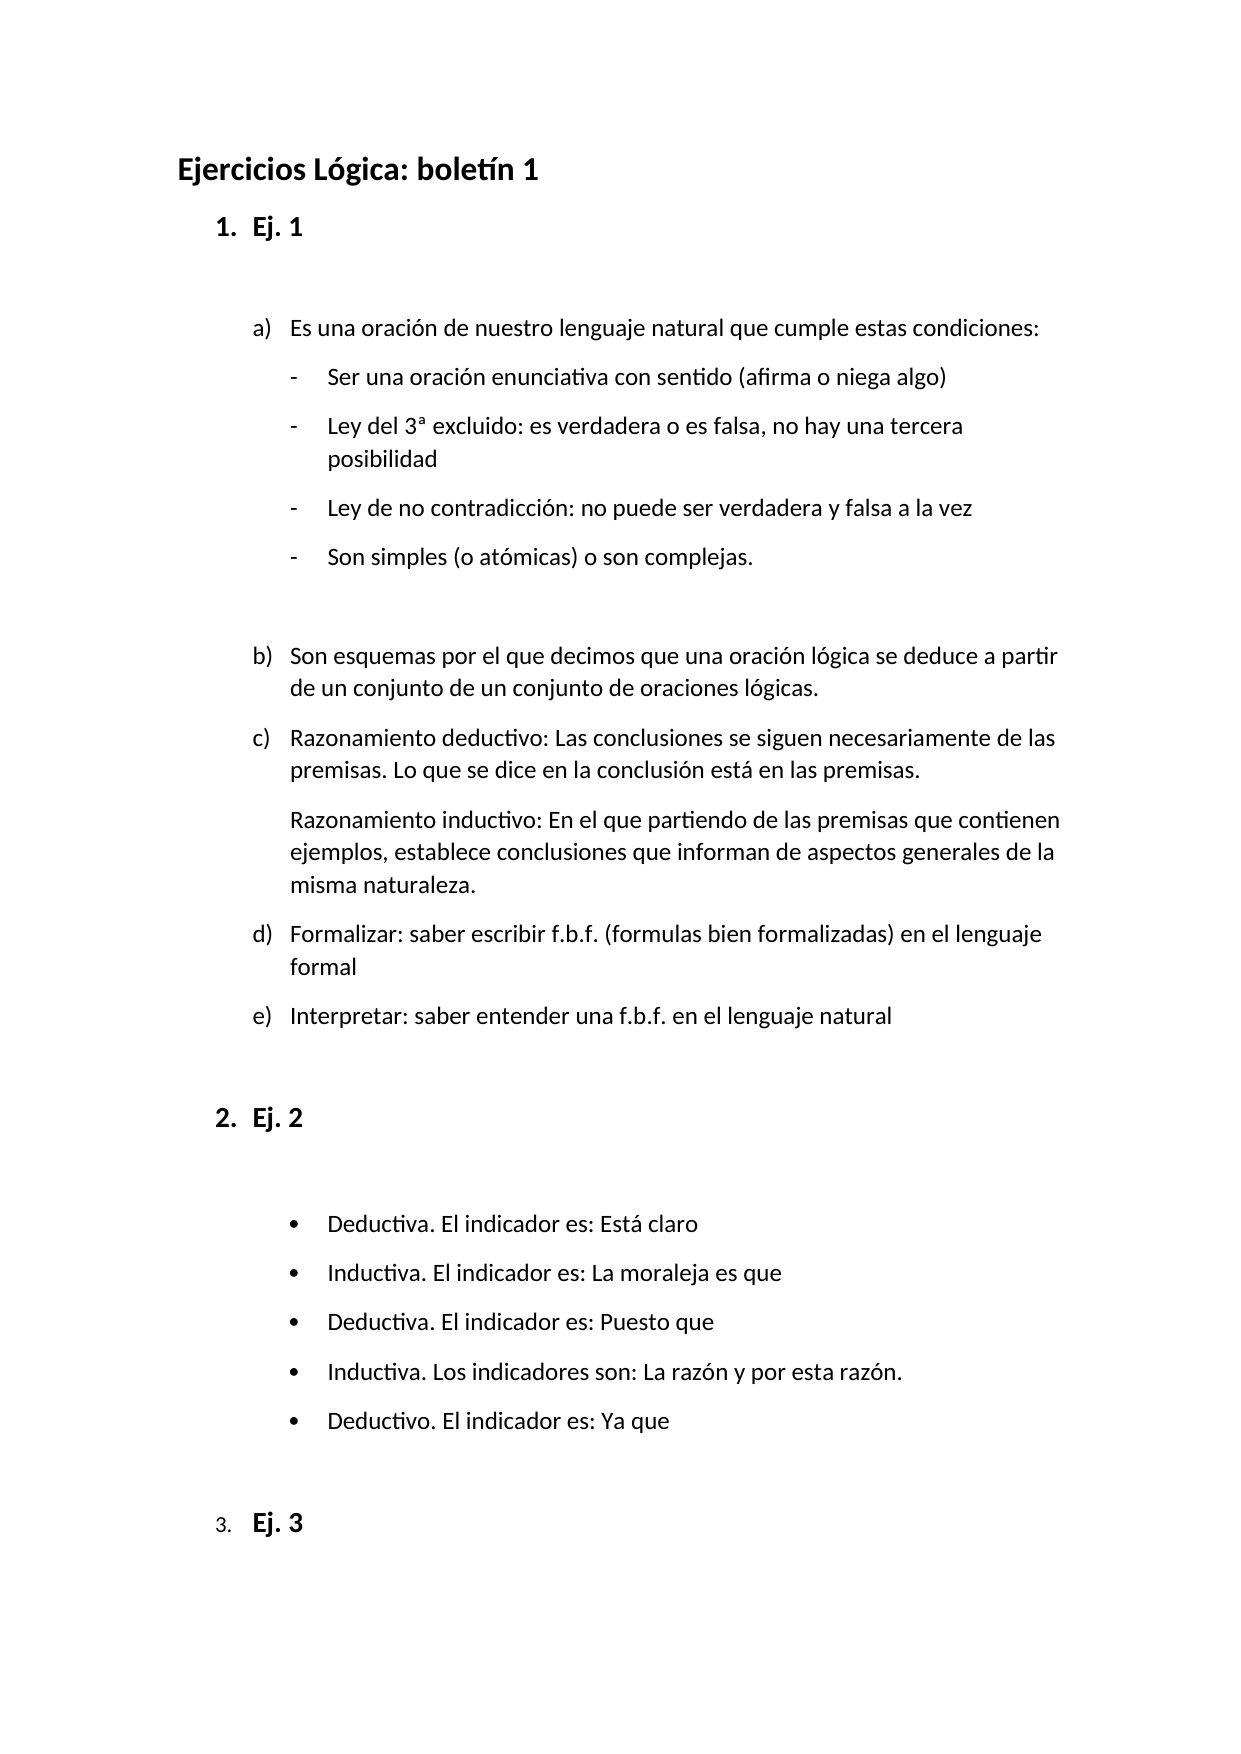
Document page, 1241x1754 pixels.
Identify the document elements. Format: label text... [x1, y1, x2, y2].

list Formalizar: saber escribir f.b.f. (formulas bien formalizadas) en el lenguaje formal [252, 918, 1063, 981]
list Ej. 1 [215, 208, 1063, 243]
list Ej. 3 [215, 1504, 1063, 1539]
list Ley del 3ª excluido: es verdadera o es falsa, no hay una tercera posibilidad [290, 410, 1063, 473]
list Interpretar: saber entender una f.b.f. en el lenguaje natural [252, 1000, 1063, 1031]
list Ley de no contradicción: no puede ser verdadera y falsa a la vez [290, 492, 1063, 523]
list Son esquemas por el que decimos que una oración lógica se deduce a partir de un conjunto de un conjunto de oraciones lógicas. [252, 640, 1063, 703]
list Razonamiento deductivo: Las conclusiones se siguen necesariamente de las premisas. Lo que se dice en la conclusión está en las premisas. [252, 722, 1063, 785]
list Ser una oración enunciativa con sentido (afirma o niega algo) [290, 361, 1063, 392]
text Ejercicios Lógica: boletín 1 [177, 148, 1063, 188]
list Ej. 2 [215, 1099, 1063, 1134]
list Deductiva. El indicador es: Puesto que [290, 1307, 1063, 1337]
list Deductivo. El indicador es: Ya que [290, 1405, 1063, 1436]
list Son simples (o atómicas) o son complejas. [290, 541, 1063, 572]
list Deductiva. El indicador es: Está claro [290, 1208, 1063, 1238]
list Es una oración de nuestro lenguaje natural que cumple estas condiciones: [252, 312, 1063, 342]
list Razonamiento inductivo: En el que partiendo de las premisas que contienen ejemplos, establece conclusiones que informan de aspectos generales de la misma naturaleza. [290, 804, 1063, 899]
list Inductiva. El indicador es: La moraleja es que [290, 1257, 1063, 1288]
list Inductiva. Los indicadores son: La razón y por esta razón. [290, 1356, 1063, 1386]
